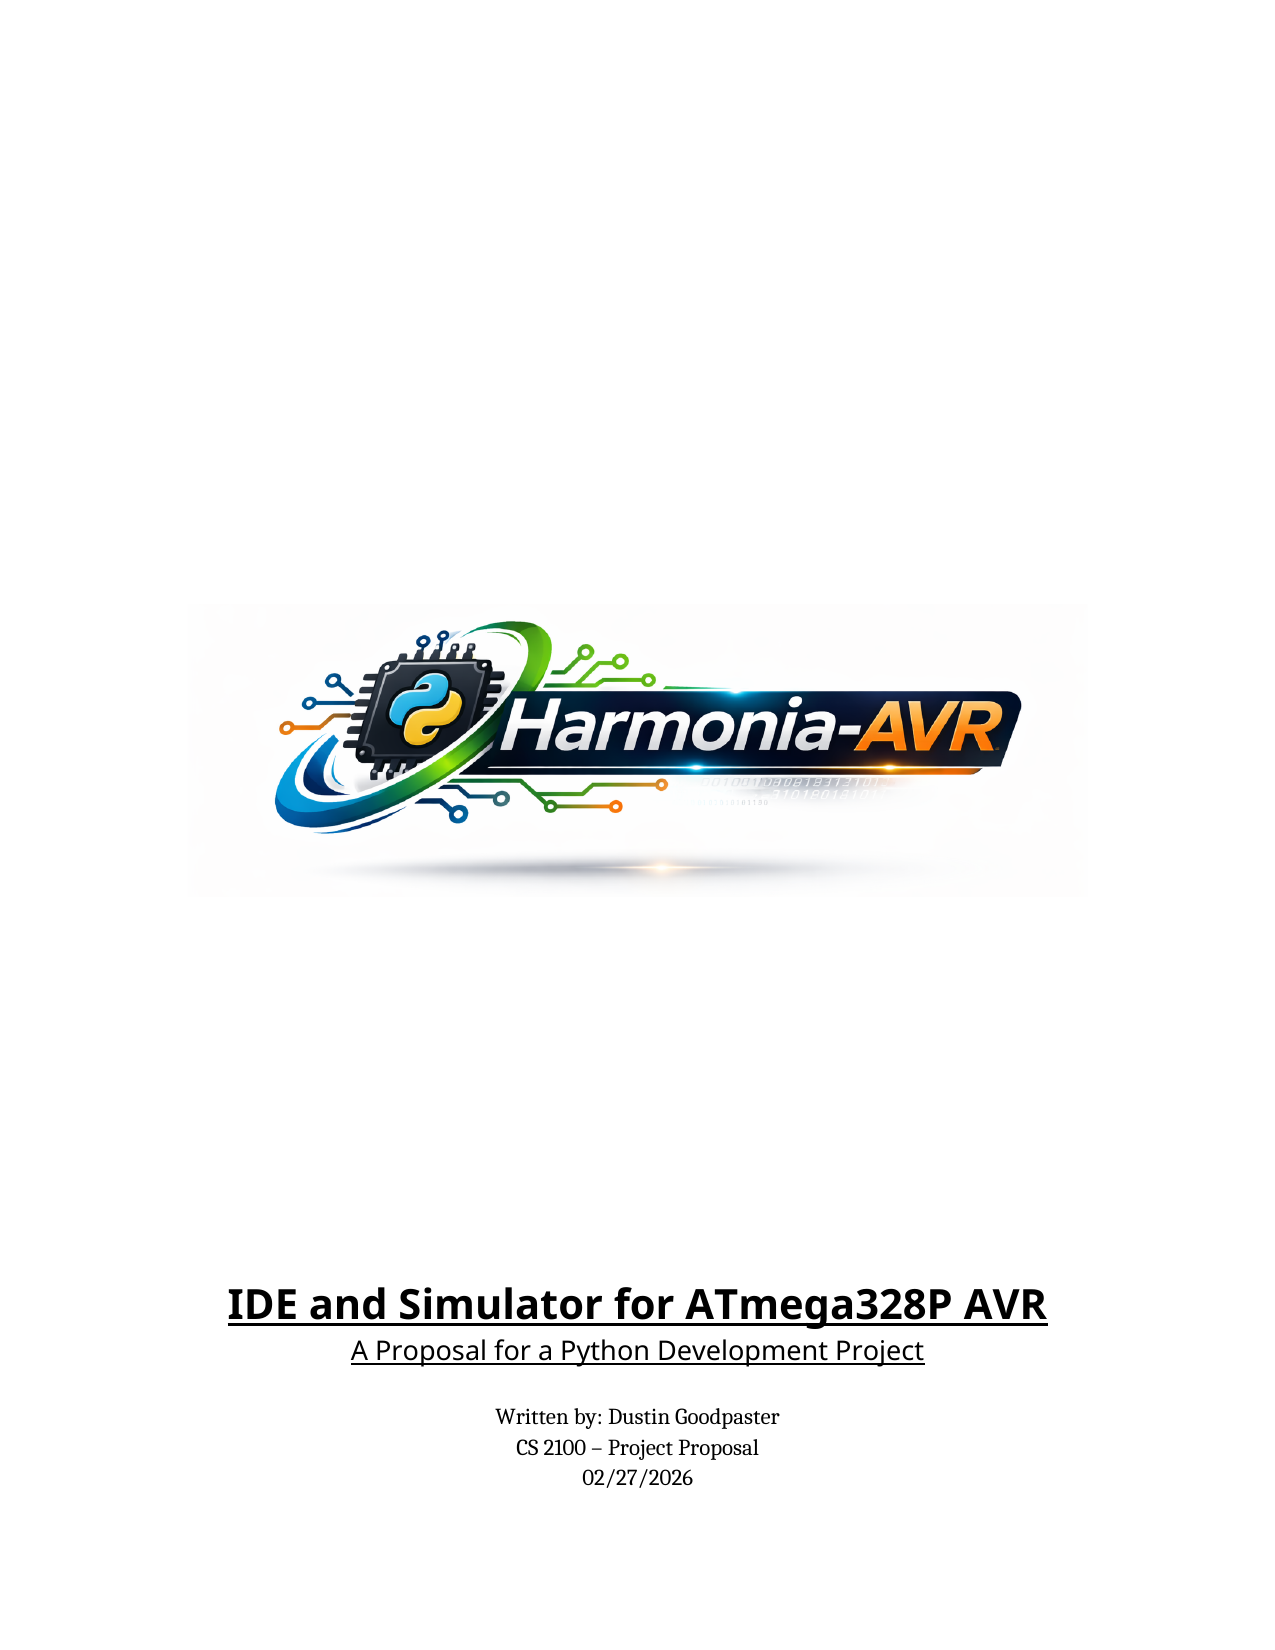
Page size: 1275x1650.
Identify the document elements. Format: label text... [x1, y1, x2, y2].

text Written by: Dustin Goodpaster [187, 1404, 1087, 1430]
subtitle IDE and Simulator for ATmega328P AVR [187, 1275, 1087, 1331]
picture [187, 604, 1088, 897]
text 02/27/2026 [187, 1464, 1087, 1491]
text A Proposal for a Python Development Project [187, 1331, 1087, 1368]
text CS 2100 – Project Proposal [187, 1434, 1087, 1461]
